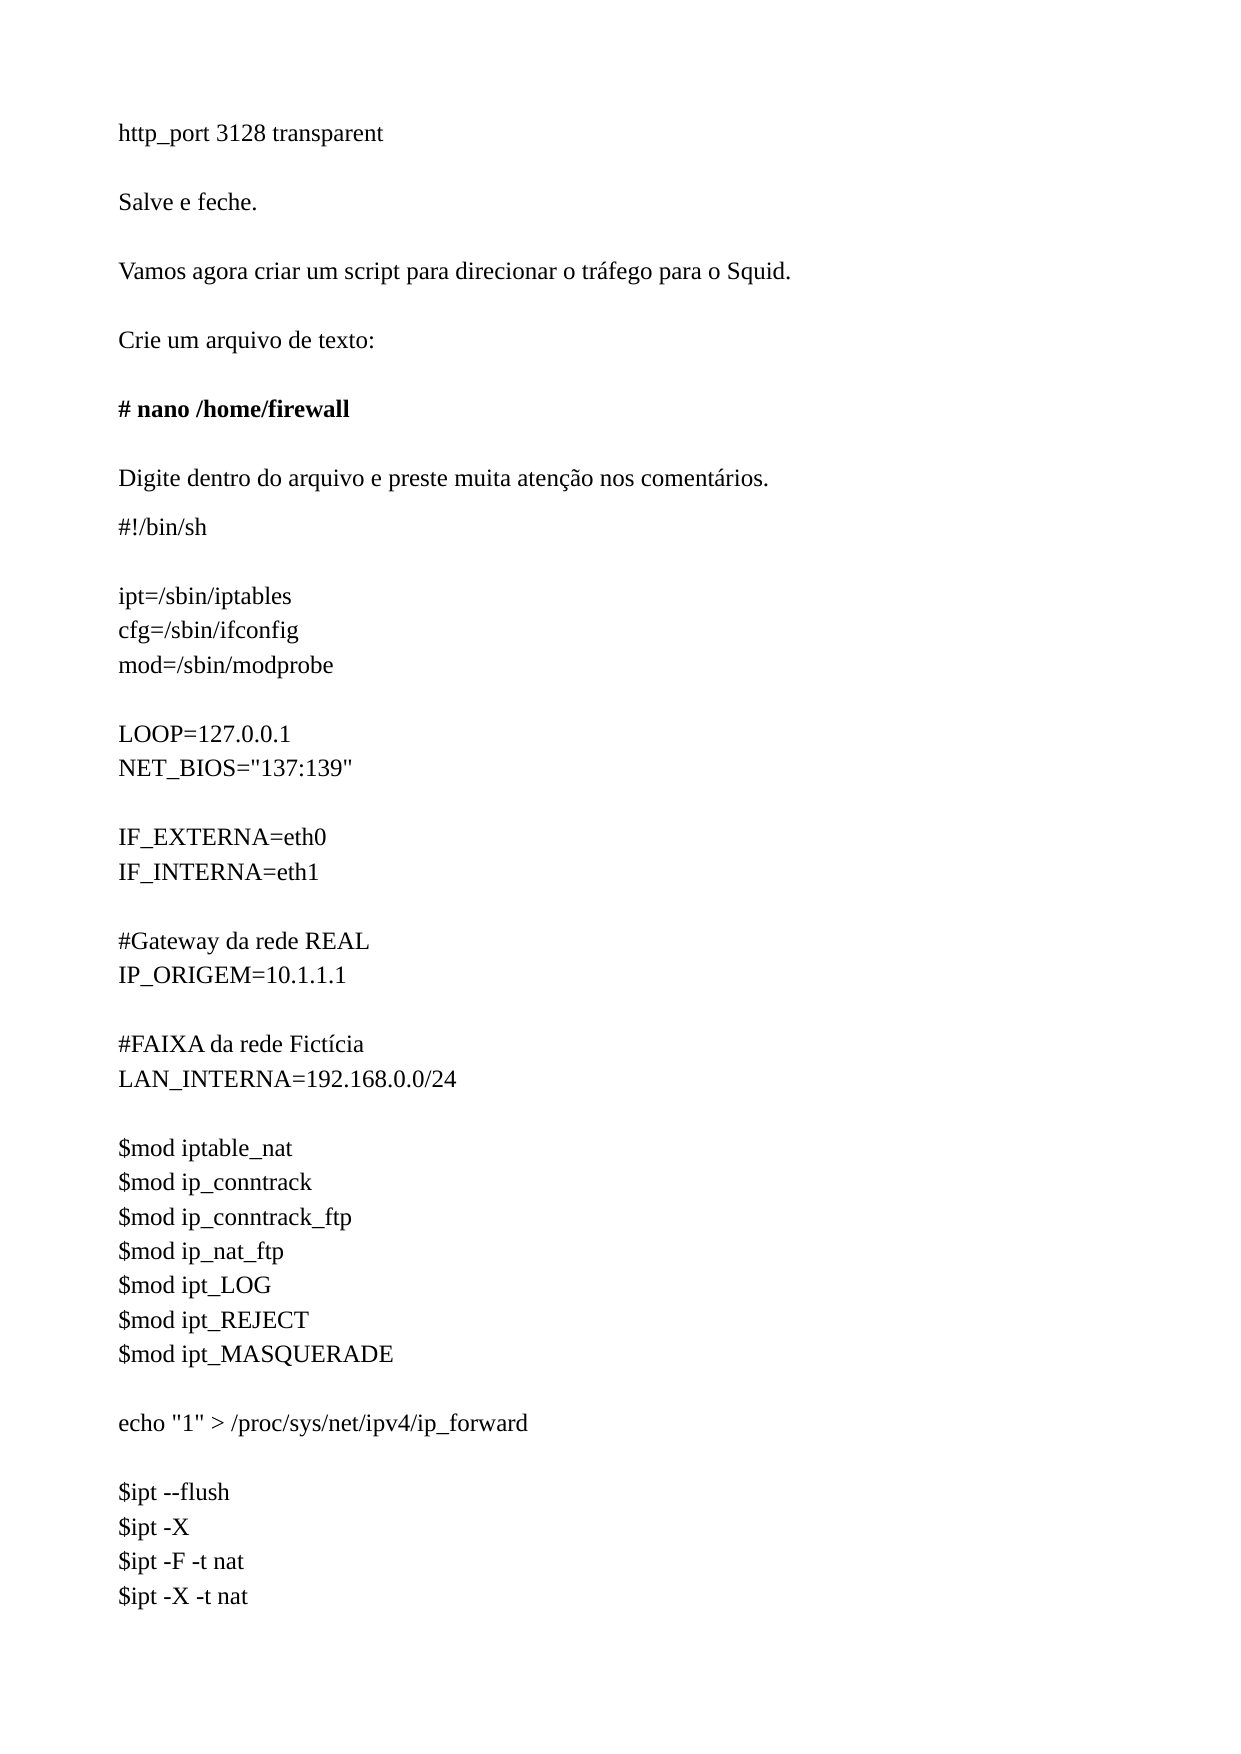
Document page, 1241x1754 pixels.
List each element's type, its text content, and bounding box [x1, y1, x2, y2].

text #!/bin/sh ipt=/sbin/iptables cfg=/sbin/ifconfig mod=/sbin/modprobe LOOP=127.0.0.1 NET_BIOS="137:139" IF_EXTERNA=eth0 IF_INTERNA=eth1 #Gateway da rede REAL IP_ORIGEM=10.1.1.1 #FAIXA da rede Fictícia LAN_INTERNA=192.168.0.0/24 $mod iptable_nat $mod ip_conntrack $mod ip_conntrack_ftp $mod ip_nat_ftp $mod ipt_LOG $mod ipt_REJECT $mod ipt_MASQUERADE echo "1" > /proc/sys/net/ipv4/ip_forward $ipt --flush $ipt -X $ipt -F -t nat $ipt -X -t nat [118, 512, 1122, 1609]
text http_port 3128 transparent [118, 118, 1122, 147]
text Salve e feche. Vamos agora criar um script para direcionar o tráfego para o Squid. Crie um arquivo de texto: # nano /home/firewall Digite dentro do arquivo e preste muita atenção nos comentários. [118, 153, 1122, 492]
